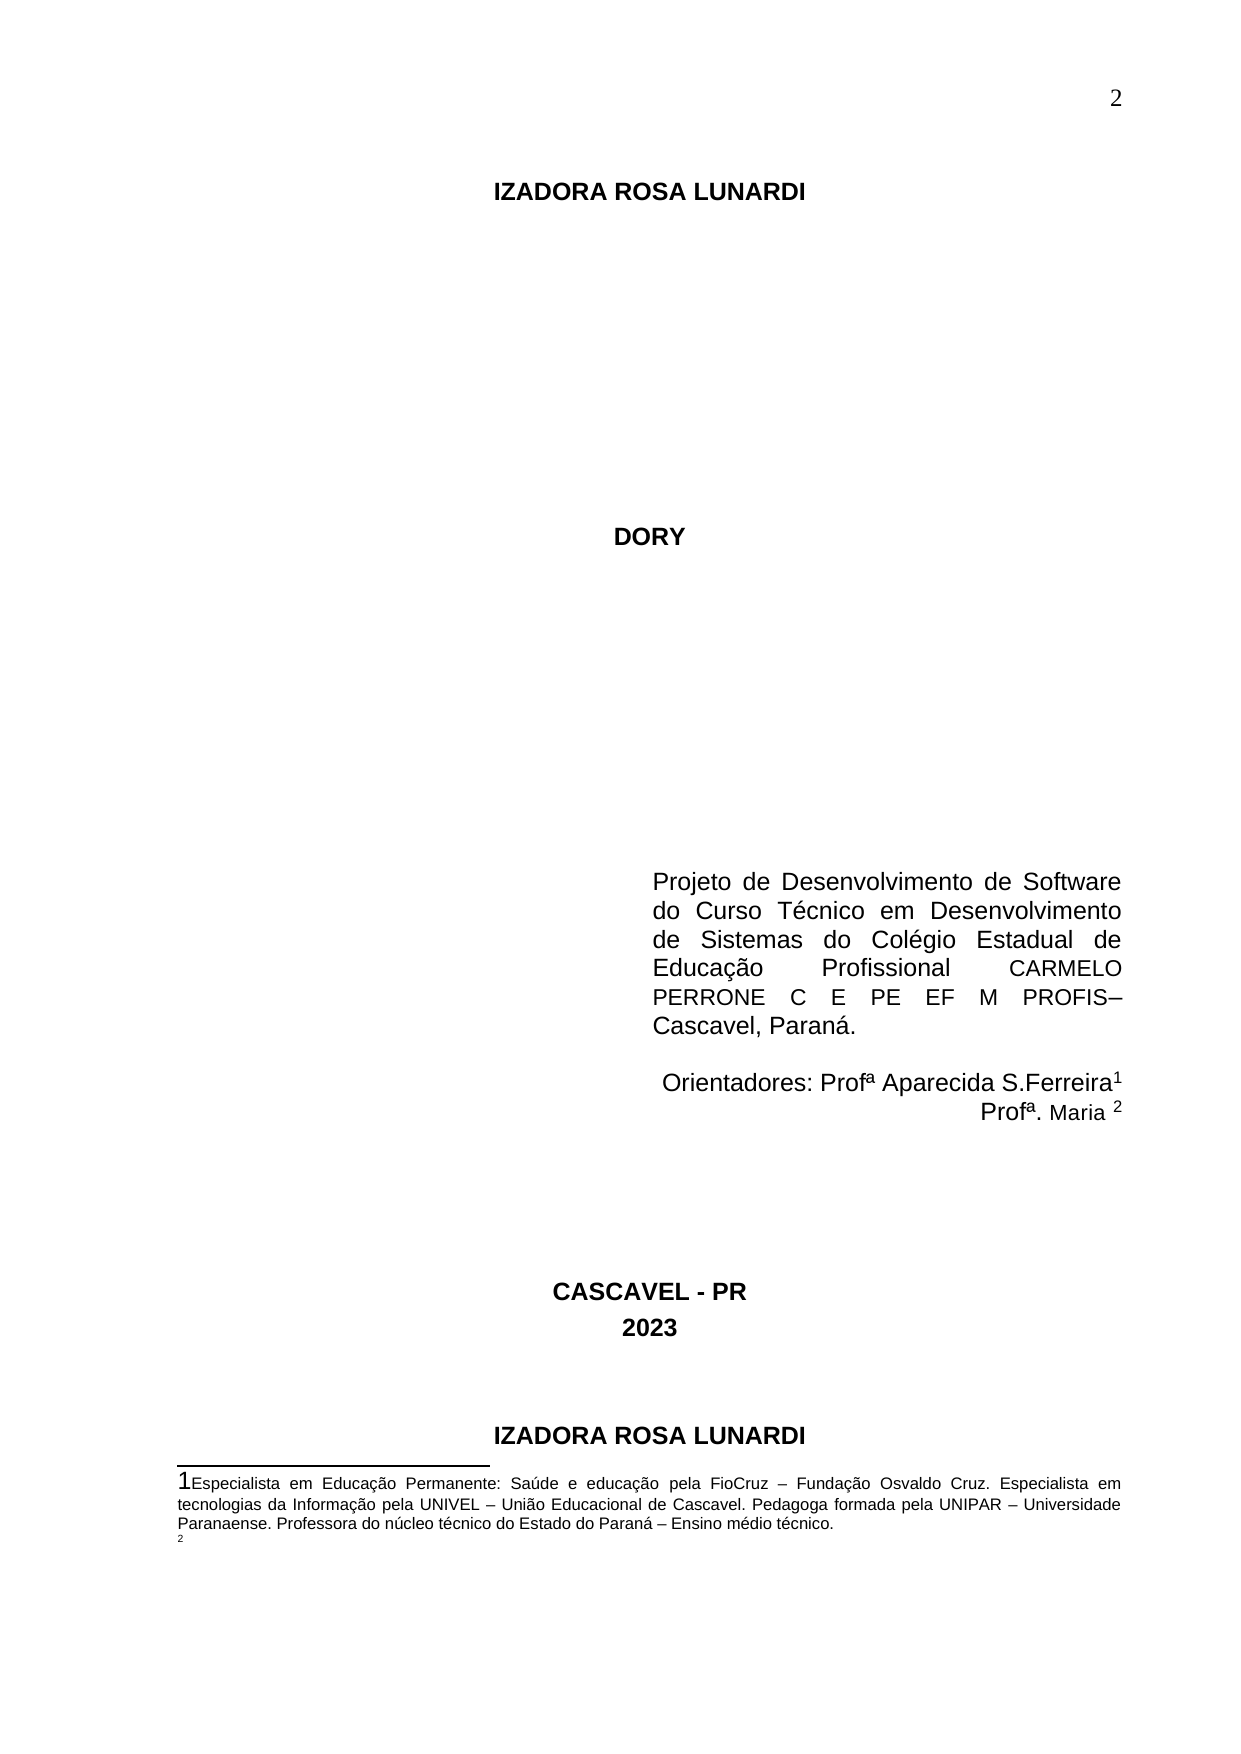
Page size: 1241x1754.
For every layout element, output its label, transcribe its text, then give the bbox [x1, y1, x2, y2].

text CASCAVEL - PR [177, 1277, 1122, 1306]
text Projeto de Desenvolvimento de Software do Curso Técnico em Desenvolvimento de Sistemas do Colégio Estadual de Educação Profissional CARMELO PERRONE C E PE EF M PROFIS– Cascavel, Paraná. [652, 867, 1122, 1040]
text IZADORA ROSA LUNARDI [177, 1421, 1122, 1449]
text Especialista em Educação Permanente: Saúde e educação pela FioCruz – Fundação Osvaldo Cruz. Especialista em tecnologias da Informação pela UNIVEL – União Educacional de Cascavel. Pedagoga formada pela UNIPAR – Universidade Paranaense. Professora do núcleo técnico do Estado do Paraná – Ensino médio técnico. [177, 1466, 1122, 1533]
text Profª. Maria 2 [768, 1097, 1122, 1126]
text 2023 [177, 1313, 1122, 1342]
text IZADORA ROSA LUNARDI [177, 177, 1122, 206]
text 2 [177, 1533, 1122, 1552]
text DORY [177, 522, 1122, 551]
text Orientadores: Profª Aparecida S.Ferreira [652, 1068, 1122, 1097]
